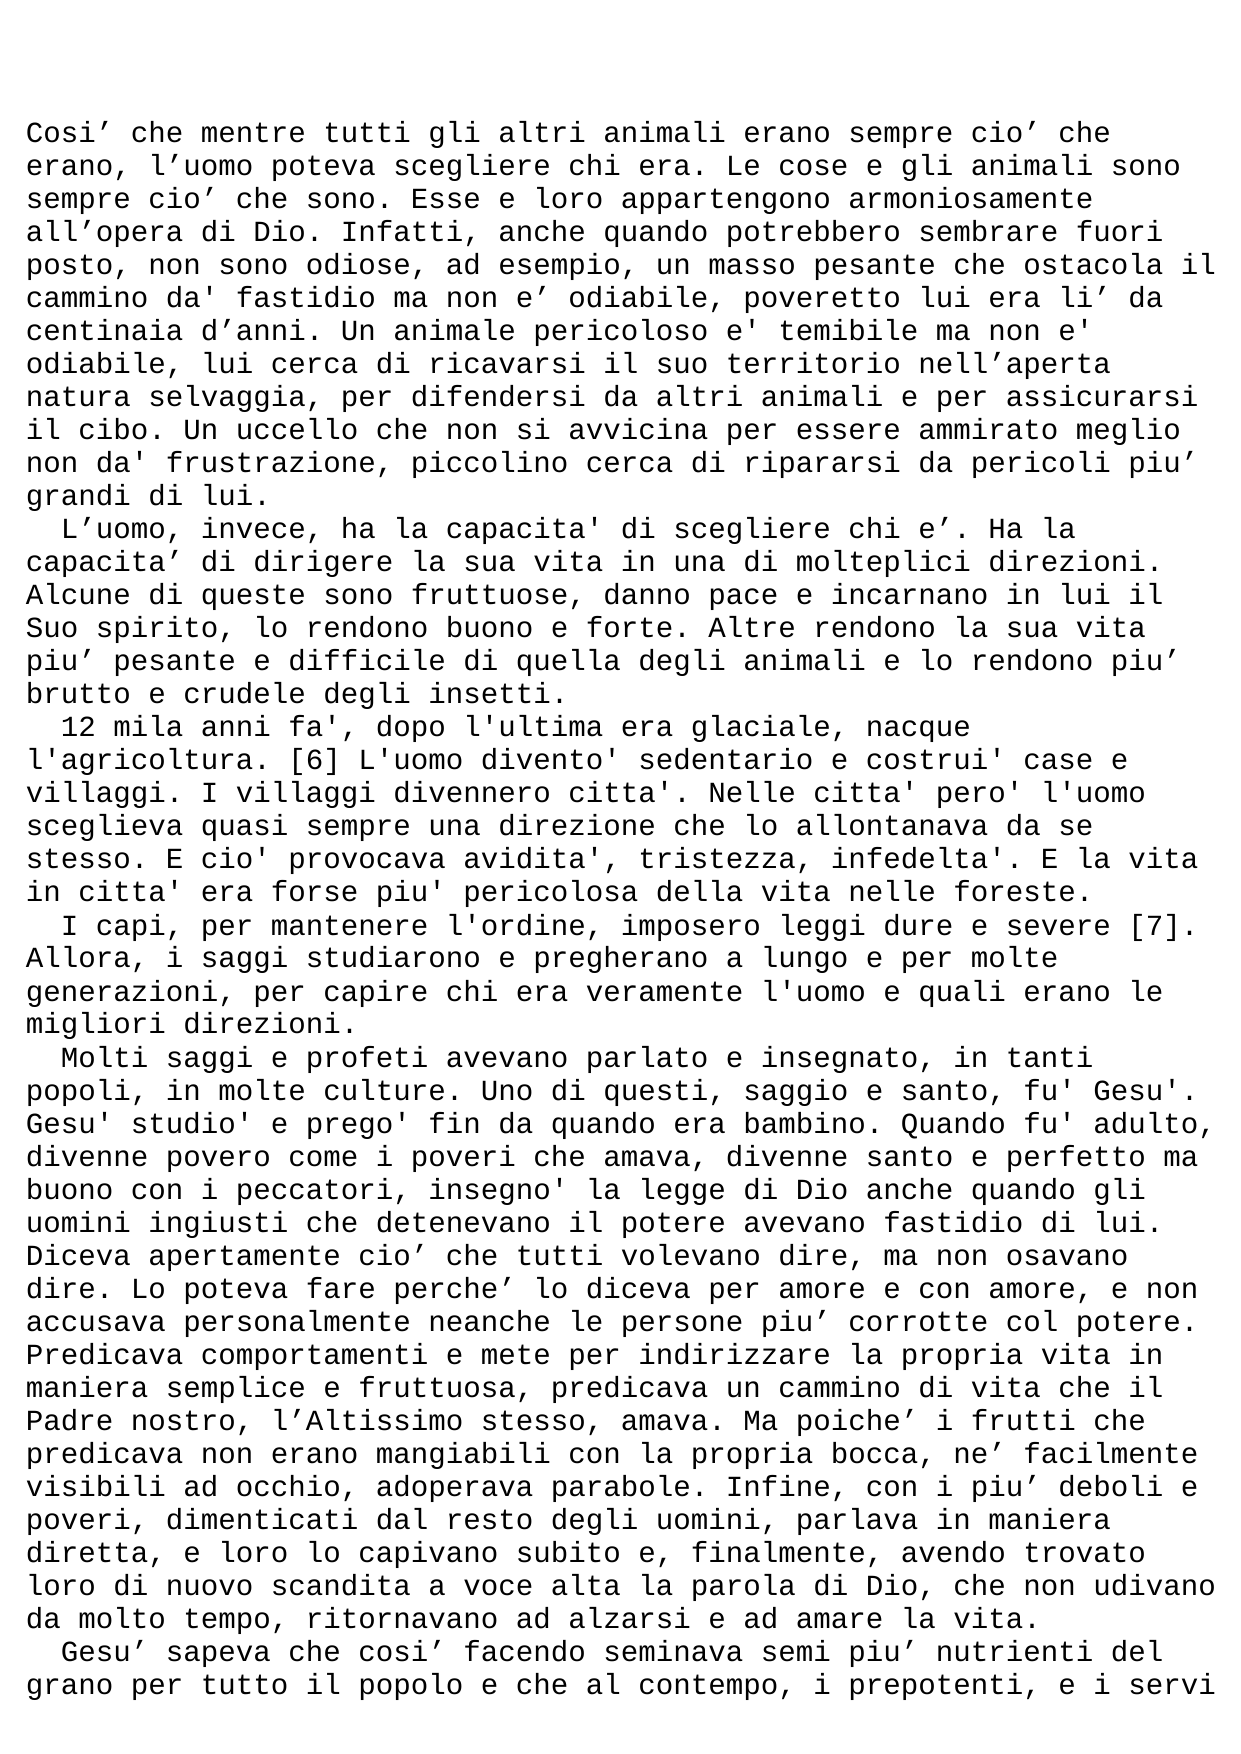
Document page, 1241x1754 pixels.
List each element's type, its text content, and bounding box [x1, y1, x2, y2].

text Gesu’ sapeva che cosi’ facendo seminava semi piu’ nutrienti del grano per tutto il popolo e che al contempo, i prepotenti, e i servi [26, 1637, 1225, 1703]
text Cosi’ che mentre tutti gli altri animali erano sempre cio’ che erano, l’uomo poteva scegliere chi era. Le cose e gli animali sono sempre cio’ che sono. Esse e loro appartengono armoniosamente all’opera di Dio. Infatti, anche quando potrebbero sembrare fuori posto, non sono odiose, ad esempio, un masso pesante che ostacola il cammino da' fastidio ma non e’ odiabile, poveretto lui era li’ da centinaia d’anni. Un animale pericoloso e' temibile ma non e' odiabile, lui cerca di ricavarsi il suo territorio nell’aperta natura selvaggia, per difendersi da altri animali e per assicurarsi il cibo. Un uccello che non si avvicina per essere ammirato meglio non da' frustrazione, piccolino cerca di ripararsi da pericoli piu’ grandi di lui. [26, 118, 1225, 514]
text Molti saggi e profeti avevano parlato e insegnato, in tanti popoli, in molte culture. Uno di questi, saggio e santo, fu' Gesu'. Gesu' studio' e prego' fin da quando era bambino. Quando fu' adulto, divenne povero come i poveri che amava, divenne santo e perfetto ma buono con i peccatori, insegno' la legge di Dio anche quando gli uomini ingiusti che detenevano il potere avevano fastidio di lui. Diceva apertamente cio’ che tutti volevano dire, ma non osavano dire. Lo poteva fare perche’ lo diceva per amore e con amore, e non accusava personalmente neanche le persone piu’ corrotte col potere. Predicava comportamenti e mete per indirizzare la propria vita in maniera semplice e fruttuosa, predicava un cammino di vita che il Padre nostro, l’Altissimo stesso, amava. Ma poiche’ i frutti che predicava non erano mangiabili con la propria bocca, ne’ facilmente visibili ad occhio, adoperava parabole. Infine, con i piu’ deboli e poveri, dimenticati dal resto degli uomini, parlava in maniera diretta, e loro lo capivano subito e, finalmente, avendo trovato loro di nuovo scandita a voce alta la parola di Dio, che non udivano da molto tempo, ritornavano ad alzarsi e ad amare la vita. [26, 1043, 1225, 1637]
text I capi, per mantenere l'ordine, imposero leggi dure e severe [7]. Allora, i saggi studiarono e pregherano a lungo e per molte generazioni, per capire chi era veramente l'uomo e quali erano le migliori direzioni. [26, 911, 1225, 1043]
text 12 mila anni fa', dopo l'ultima era glaciale, nacque l'agricoltura. [6] L'uomo divento' sedentario e costrui' case e villaggi. I villaggi divennero citta'. Nelle citta' pero' l'uomo sceglieva quasi sempre una direzione che lo allontanava da se stesso. E cio' provocava avidita', tristezza, infedelta'. E la vita in citta' era forse piu' pericolosa della vita nelle foreste. [26, 712, 1225, 911]
text L’uomo, invece, ha la capacita' di scegliere chi e’. Ha la capacita’ di dirigere la sua vita in una di molteplici direzioni. Alcune di queste sono fruttuose, danno pace e incarnano in lui il Suo spirito, lo rendono buono e forte. Altre rendono la sua vita piu’ pesante e difficile di quella degli animali e lo rendono piu’ brutto e crudele degli insetti. [26, 514, 1225, 712]
